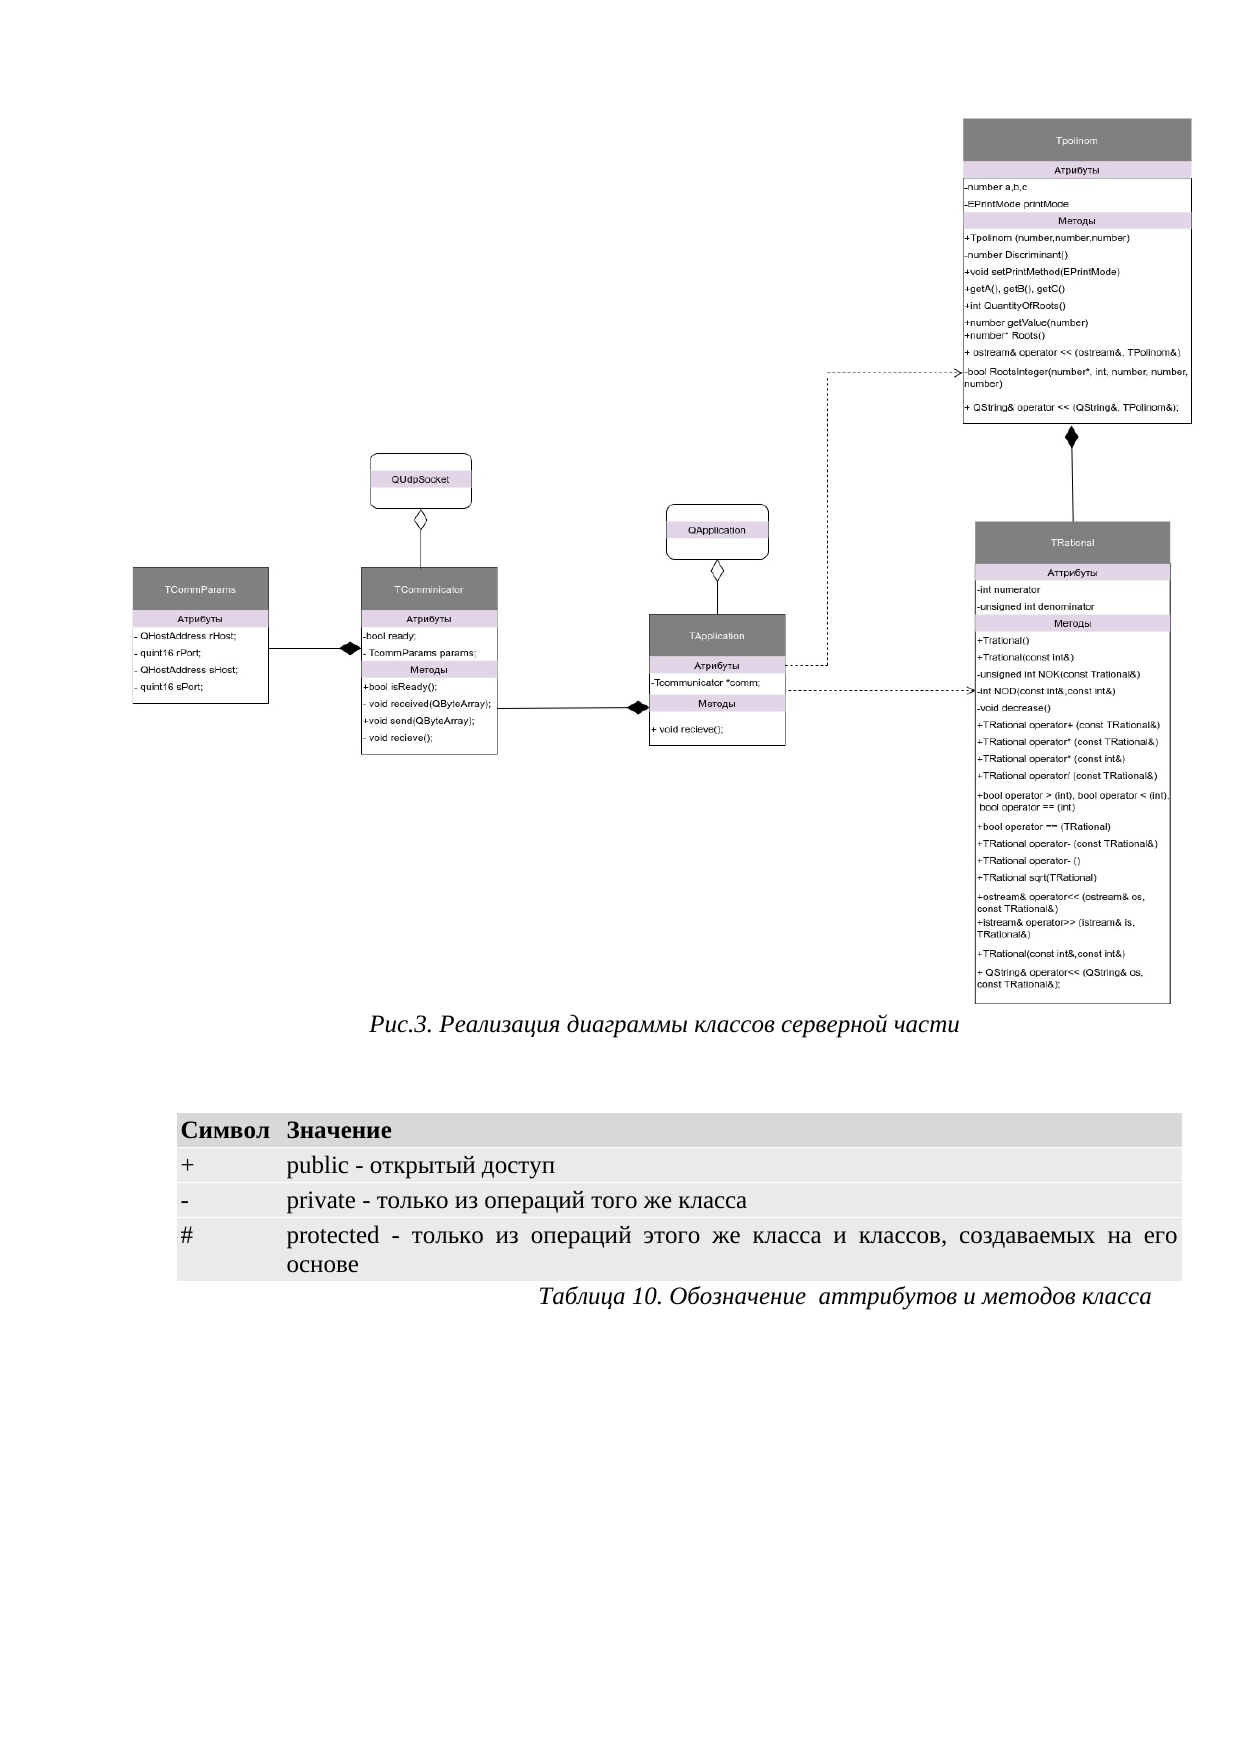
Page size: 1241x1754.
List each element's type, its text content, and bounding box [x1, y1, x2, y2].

table_cell - [177, 1183, 283, 1217]
table_cell private - только из операций того же класса [283, 1183, 1182, 1217]
text Таблица 10. Обозначение аттрибутов и методов класса [177, 1281, 1152, 1310]
table_cell protected - только из операций этого же класса и классов, создаваемых на его основе [283, 1218, 1182, 1281]
table_cell # [177, 1218, 283, 1281]
table_cell + [177, 1148, 283, 1182]
table_cell public - открытый доступ [283, 1148, 1182, 1182]
picture [132, 118, 1196, 1004]
table_header Символ [177, 1113, 283, 1147]
text Рис.3. Реализация диаграммы классов серверной части [177, 1004, 1152, 1038]
table_header Значение [283, 1113, 1182, 1147]
